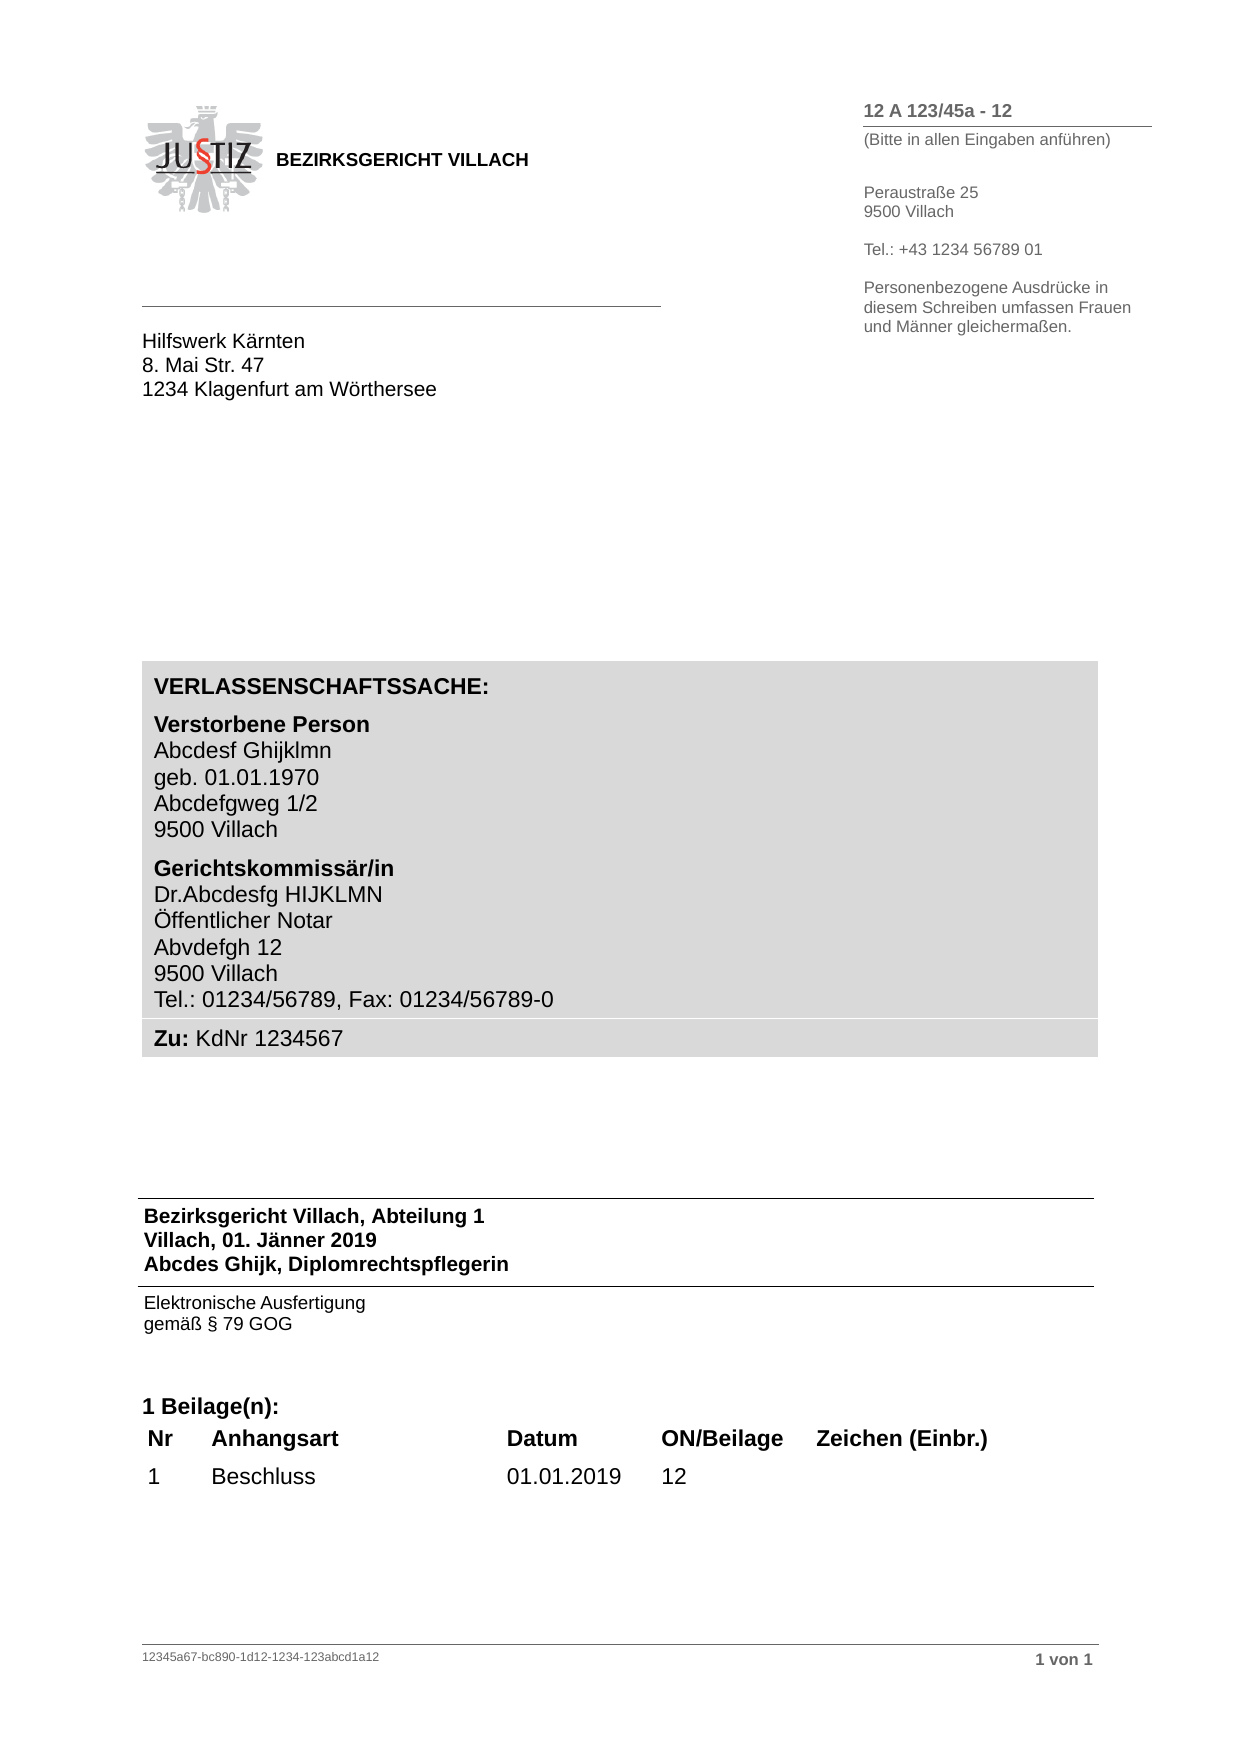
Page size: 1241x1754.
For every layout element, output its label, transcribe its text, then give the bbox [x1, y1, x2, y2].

table_cell [810, 1457, 1098, 1495]
text Tel.: +43 1234 56789 01 [863, 240, 1159, 259]
table_cell Beschluss [206, 1457, 501, 1495]
table_cell 01.01.2019 [501, 1457, 656, 1495]
table_header Verstorbene Person Abcdesf Ghijklmn geb. 01.01.1970 Abcdefgweg 1/2 9500 Villach [142, 705, 620, 848]
text (Bitte in allen Eingaben anführen) [863, 130, 1159, 149]
table_header Bezirksgericht Villach, Abteilung 1 Villach, 01. Jänner 2019 Abcdes Ghijk, Diplomrechtspflegerin [138, 1199, 1094, 1286]
table_header VERLASSENSCHAFTSSACHE: [142, 661, 1098, 705]
table_header Datum [501, 1419, 656, 1457]
picture [141, 100, 266, 216]
text 9500 Villach [863, 202, 1159, 221]
table_header Zu: KdNr 1234567 [142, 1019, 1098, 1057]
table_cell 12 [656, 1457, 810, 1495]
table_header [620, 705, 1098, 848]
table_header Elektronische Ausfertigung gemäß § 79 GOG [138, 1287, 1094, 1340]
table_cell Gerichtskommissär/in Dr.Abcdesfg HIJKLMN Öffentlicher Notar Abvdefgh 12 9500 Villach Tel.: 01234/56789, Fax: 01234/56789-0 [142, 849, 620, 1018]
table_cell 1 [142, 1457, 206, 1495]
text 1 Beilage(n): [142, 1393, 1098, 1419]
text Personenbezogene Ausdrücke in diesem Schreiben umfassen Frauen und Männer gleichermaßen. [863, 278, 1159, 336]
table_header Anhangsart [206, 1419, 501, 1457]
table_cell [142, 307, 661, 323]
table_cell [620, 849, 1098, 1018]
text BEZIRKSGERICHT VILLACH [276, 149, 797, 170]
text Peraustraße 25 [863, 182, 1159, 202]
table_cell Hilfswerk Kärnten 8. Mai Str. 47 1234 Klagenfurt am Wörthersee [142, 323, 661, 406]
table_header Nr [142, 1419, 206, 1457]
table_header ON/Beilage [656, 1419, 810, 1457]
table_header [142, 281, 661, 306]
table_header Zeichen (Einbr.) [810, 1419, 1098, 1457]
